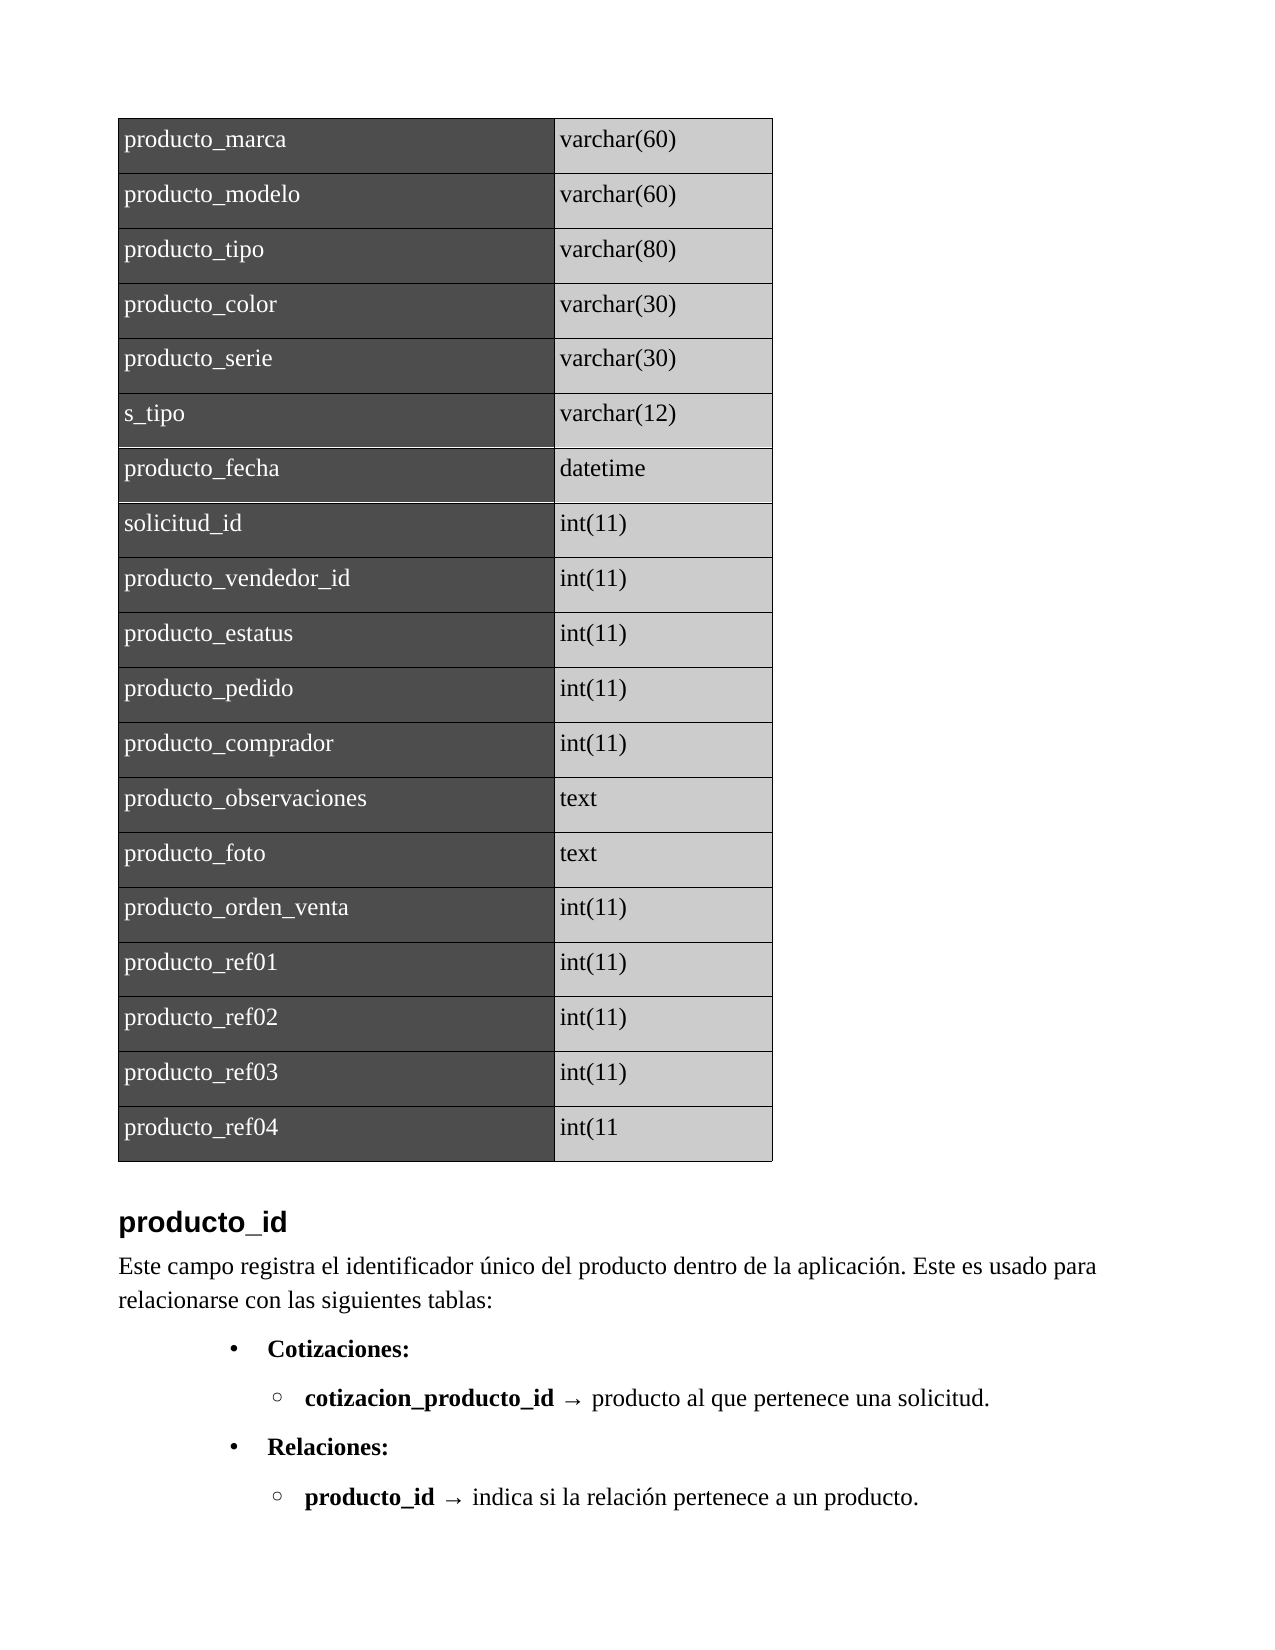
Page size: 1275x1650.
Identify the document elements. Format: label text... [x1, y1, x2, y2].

table_cell producto_pedido [119, 668, 554, 722]
table_cell producto_ref01 [119, 943, 554, 996]
table_cell int(11) [555, 997, 772, 1051]
table_cell producto_vendedor_id [119, 558, 554, 612]
table_cell datetime [555, 449, 772, 502]
table_cell producto_comprador [119, 723, 554, 777]
table_cell producto_ref04 [119, 1107, 554, 1161]
table_cell producto_ref02 [119, 997, 554, 1051]
subtitle producto_id [118, 1204, 1157, 1238]
list Cotizaciones: [229, 1334, 1157, 1363]
table_cell producto_tipo [119, 229, 554, 283]
table_cell solicitud_id [119, 504, 554, 557]
table_cell producto_ref03 [119, 1052, 554, 1106]
table_cell int(11) [555, 943, 772, 996]
table_cell producto_marca [119, 119, 554, 173]
table_cell producto_modelo [119, 174, 554, 228]
table_cell int(11) [555, 504, 772, 557]
table_cell producto_serie [119, 339, 554, 393]
table_cell varchar(60) [555, 119, 772, 173]
table_cell int(11) [555, 613, 772, 667]
list cotizacion_producto_id → producto al que pertenece una solicitud. [267, 1383, 1157, 1412]
table_cell producto_estatus [119, 613, 554, 667]
list producto_id → indica si la relación pertenece a un producto. [267, 1482, 1157, 1510]
table_cell producto_foto [119, 833, 554, 887]
table_cell producto_color [119, 284, 554, 338]
table_cell int(11) [555, 558, 772, 612]
table_cell s_tipo [119, 394, 554, 447]
table_cell int(11) [555, 1052, 772, 1106]
table_cell int(11) [555, 668, 772, 722]
table_cell varchar(80) [555, 229, 772, 283]
table_cell int(11) [555, 888, 772, 942]
table_cell varchar(60) [555, 174, 772, 228]
text Este campo registra el identificador único del producto dentro de la aplicación. Este es usado para relacionarse con las siguientes tablas: [118, 1251, 1157, 1314]
table_cell producto_fecha [119, 449, 554, 502]
table_cell producto_orden_venta [119, 888, 554, 942]
table_cell text [555, 778, 772, 832]
list Relaciones: [229, 1432, 1157, 1461]
table_cell varchar(12) [555, 394, 772, 447]
table_cell int(11 [555, 1107, 772, 1161]
table_cell varchar(30) [555, 284, 772, 338]
table_cell producto_observaciones [119, 778, 554, 832]
table_cell varchar(30) [555, 339, 772, 393]
table_cell text [555, 833, 772, 887]
table_cell int(11) [555, 723, 772, 777]
